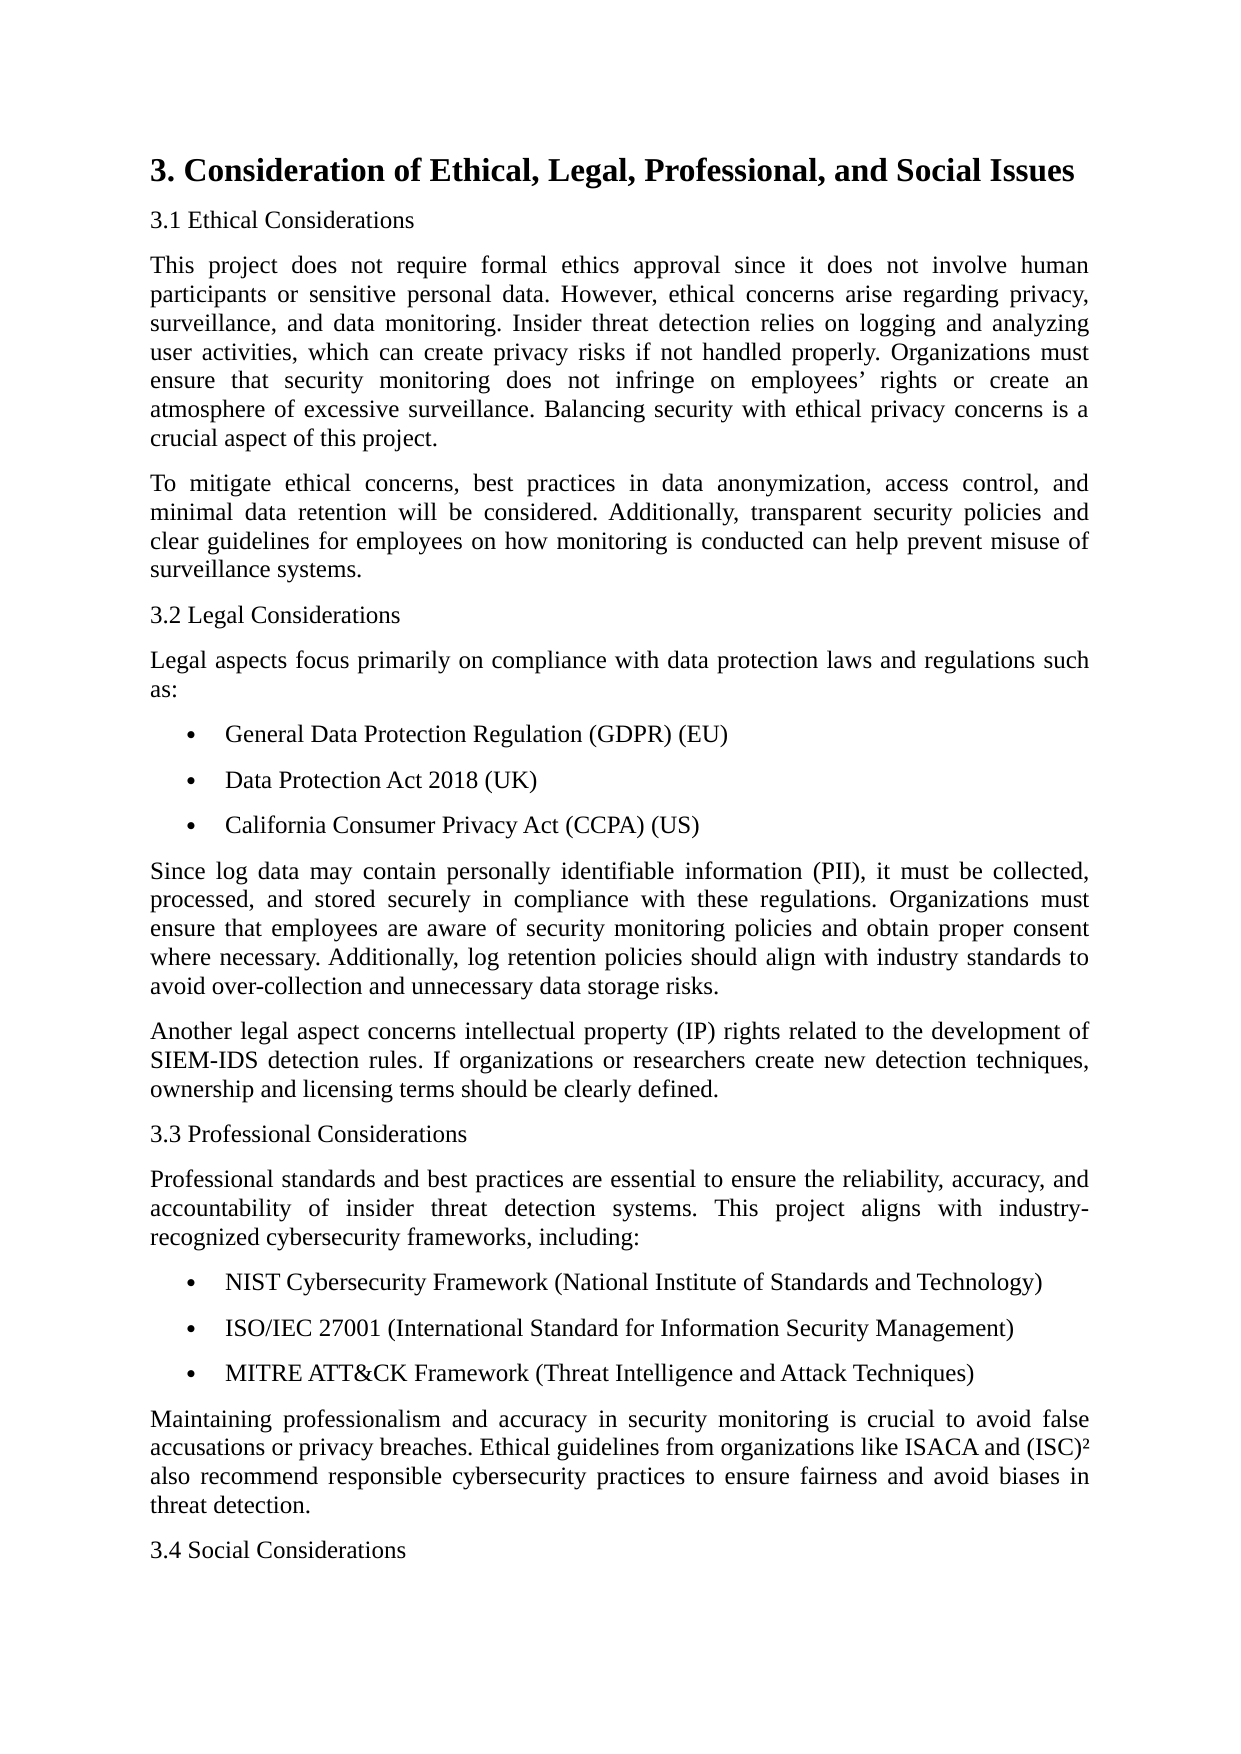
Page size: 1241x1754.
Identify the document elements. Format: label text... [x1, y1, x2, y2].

text Another legal aspect concerns intellectual property (IP) rights related to the development of SIEM-IDS detection rules. If organizations or researchers create new detection techniques, ownership and licensing terms should be clearly defined. [150, 1016, 1090, 1102]
list MITRE ATT&CK Framework (Threat Intelligence and Attack Techniques) [187, 1358, 1090, 1387]
text 3.3 Professional Considerations [150, 1119, 1090, 1148]
text Professional standards and best practices are essential to ensure the reliability, accuracy, and accountability of insider threat detection systems. This project aligns with industry-recognized cybersecurity frameworks, including: [150, 1164, 1090, 1251]
text Since log data may contain personally identifiable information (PII), it must be collected, processed, and stored securely in compliance with these regulations. Organizations must ensure that employees are aware of security monitoring policies and obtain proper consent where necessary. Additionally, log retention policies should align with industry standards to avoid over-collection and unnecessary data storage risks. [150, 856, 1090, 999]
list ISO/IEC 27001 (International Standard for Information Security Management) [187, 1313, 1090, 1342]
text 3.2 Legal Considerations [150, 600, 1090, 629]
text This project does not require formal ethics approval since it does not involve human participants or sensitive personal data. However, ethical concerns arise regarding privacy, surveillance, and data monitoring. Insider threat detection relies on logging and analyzing user activities, which can create privacy risks if not handled properly. Organizations must ensure that security monitoring does not infringe on employees’ rights or create an atmosphere of excessive surveillance. Balancing security with ethical privacy concerns is a crucial aspect of this project. [150, 250, 1090, 452]
list General Data Protection Regulation (GDPR) (EU) [187, 719, 1090, 748]
list NIST Cybersecurity Framework (National Institute of Standards and Technology) [187, 1267, 1090, 1296]
list Data Protection Act 2018 (UK) [187, 765, 1090, 794]
text 3. Consideration of Ethical, Legal, Professional, and Social Issues [150, 150, 1090, 188]
list California Consumer Privacy Act (CCPA) (US) [187, 810, 1090, 839]
text Maintaining professionalism and accuracy in security monitoring is crucial to avoid false accusations or privacy breaches. Ethical guidelines from organizations like ISACA and (ISC)² also recommend responsible cybersecurity practices to ensure fairness and avoid biases in threat detection. [150, 1404, 1090, 1519]
text Legal aspects focus primarily on compliance with data protection laws and regulations such as: [150, 645, 1090, 703]
text To mitigate ethical concerns, best practices in data anonymization, access control, and minimal data retention will be considered. Additionally, transparent security policies and clear guidelines for employees on how monitoring is conducted can help prevent misuse of surveillance systems. [150, 468, 1090, 583]
text 3.4 Social Considerations [150, 1535, 1090, 1564]
text 3.1 Ethical Considerations [150, 205, 1090, 234]
